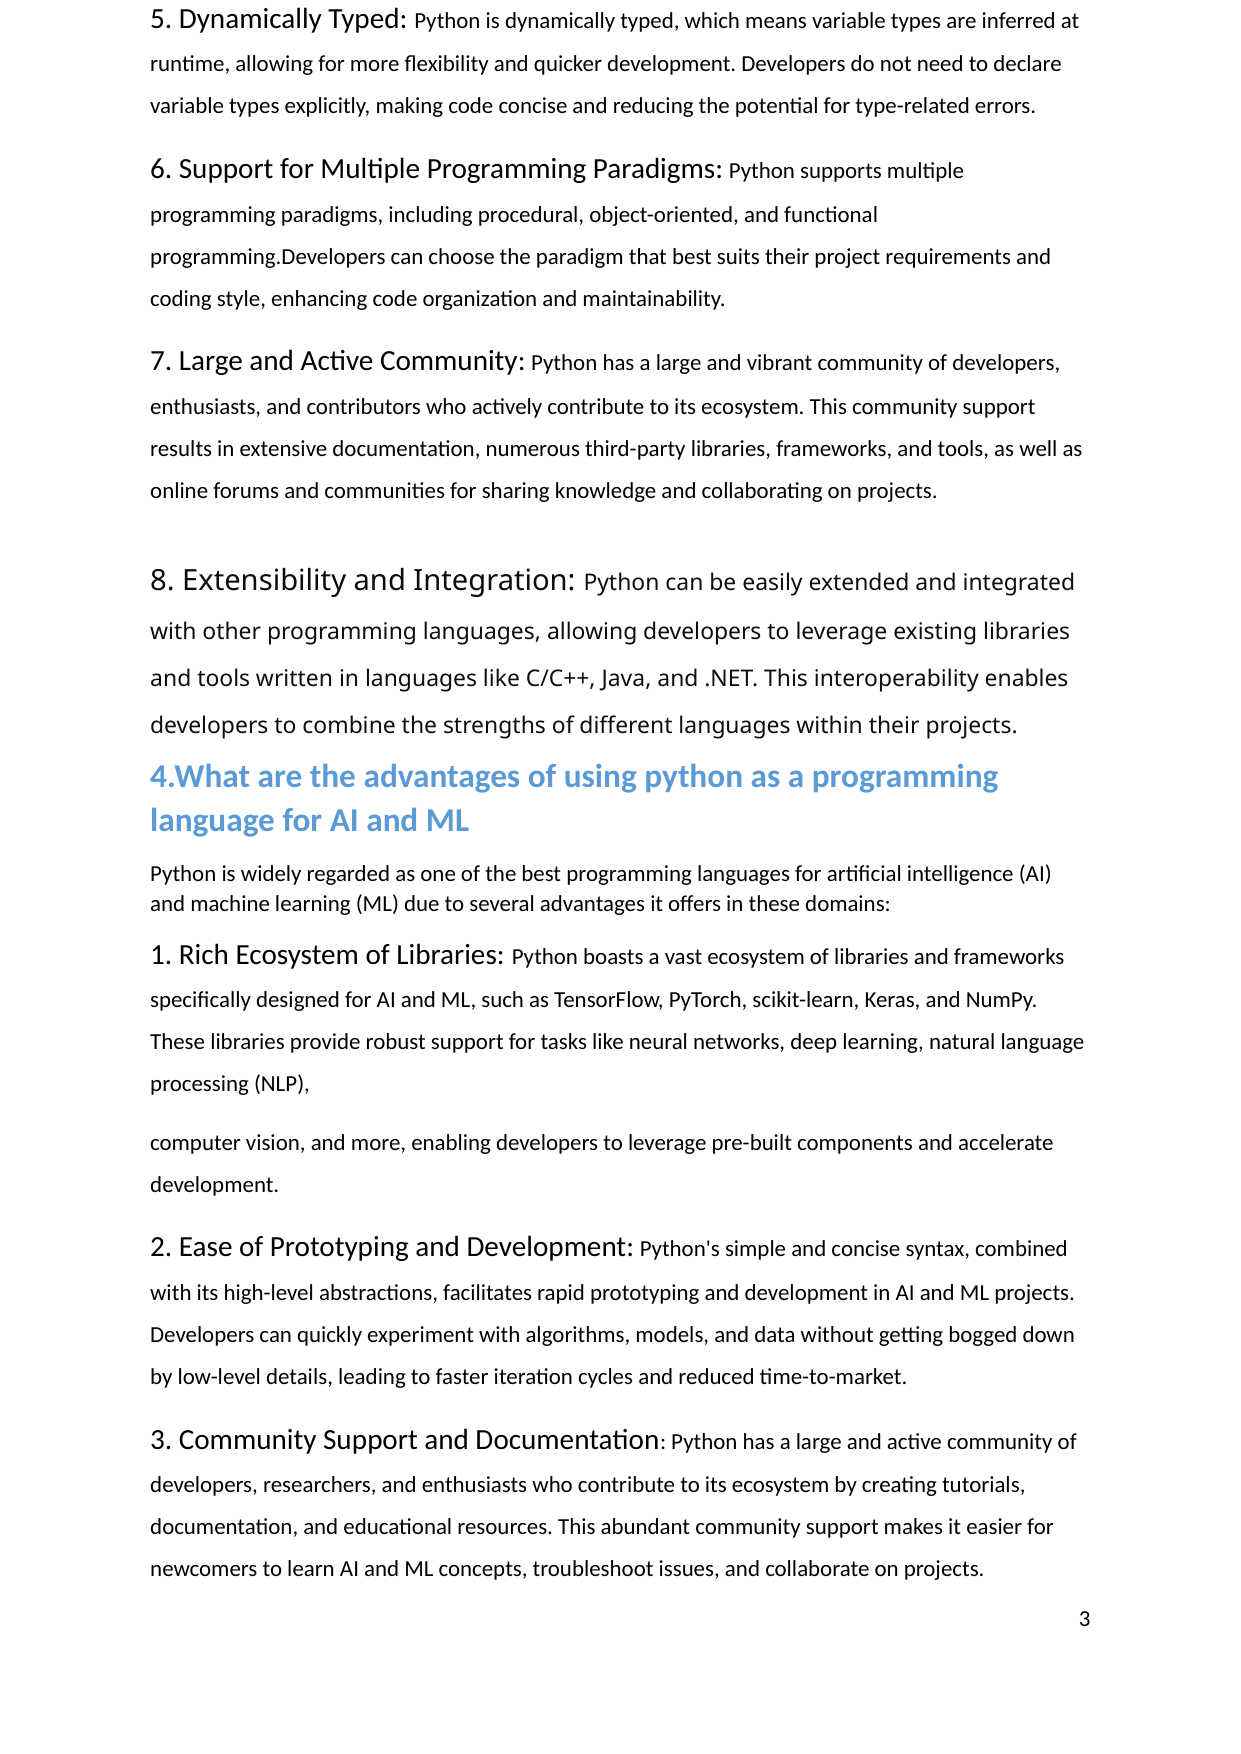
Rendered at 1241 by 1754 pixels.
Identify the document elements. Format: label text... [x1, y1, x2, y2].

text 4.What are the advantages of using python as a programming language for AI and ML [150, 756, 1090, 840]
text 6. Support for Multiple Programming Paradigms: Python supports multiple programming paradigms, including procedural, object-oriented, and functional programming.Developers can choose the paradigm that best suits their project requirements and coding style, enhancing code organization and maintainability. [150, 150, 1090, 312]
text 2. Ease of Prototyping and Development: Python's simple and concise syntax, combined with its high-level abstractions, facilitates rapid prototyping and development in AI and ML projects. Developers can quickly experiment with algorithms, models, and data without getting bogged down by low-level details, leading to faster iteration cycles and reduced time-to-market. [150, 1228, 1090, 1390]
text 7. Large and Active Community: Python has a large and vibrant community of developers, enthusiasts, and contributors who actively contribute to its ecosystem. This community support results in extensive documentation, numerous third-party libraries, frameworks, and tools, as well as online forums and communities for sharing knowledge and collaborating on projects. [150, 342, 1090, 504]
text 5. Dynamically Typed: Python is dynamically typed, which means variable types are inferred at runtime, allowing for more flexibility and quicker development. Developers do not need to declare variable types explicitly, making code concise and reducing the potential for type-related errors. [150, 0, 1090, 119]
text computer vision, and more, enabling developers to leverage pre-built components and accelerate development. [150, 1128, 1090, 1198]
text 3. Community Support and Documentation: Python has a large and active community of developers, researchers, and enthusiasts who contribute to its ecosystem by creating tutorials, documentation, and educational resources. This abundant community support makes it easier for newcomers to learn AI and ML concepts, troubleshoot issues, and collaborate on projects. [150, 1421, 1090, 1582]
text 1. Rich Ecosystem of Libraries: Python boasts a vast ecosystem of libraries and frameworks specifically designed for AI and ML, such as TensorFlow, PyTorch, scikit-learn, Keras, and NumPy. These libraries provide robust support for tasks like neural networks, deep learning, natural language processing (NLP), [150, 936, 1090, 1097]
subtitle 8. Extensibility and Integration: Python can be easily extended and integrated with other programming languages, allowing developers to leverage existing libraries and tools written in languages like C/C++, Java, and .NET. This interoperability enables developers to combine the strengths of different languages within their projects. [150, 559, 1090, 740]
text Python is widely regarded as one of the best programming languages for artificial intelligence (AI) and machine learning (ML) due to several advantages it offers in these domains: [150, 859, 1090, 917]
